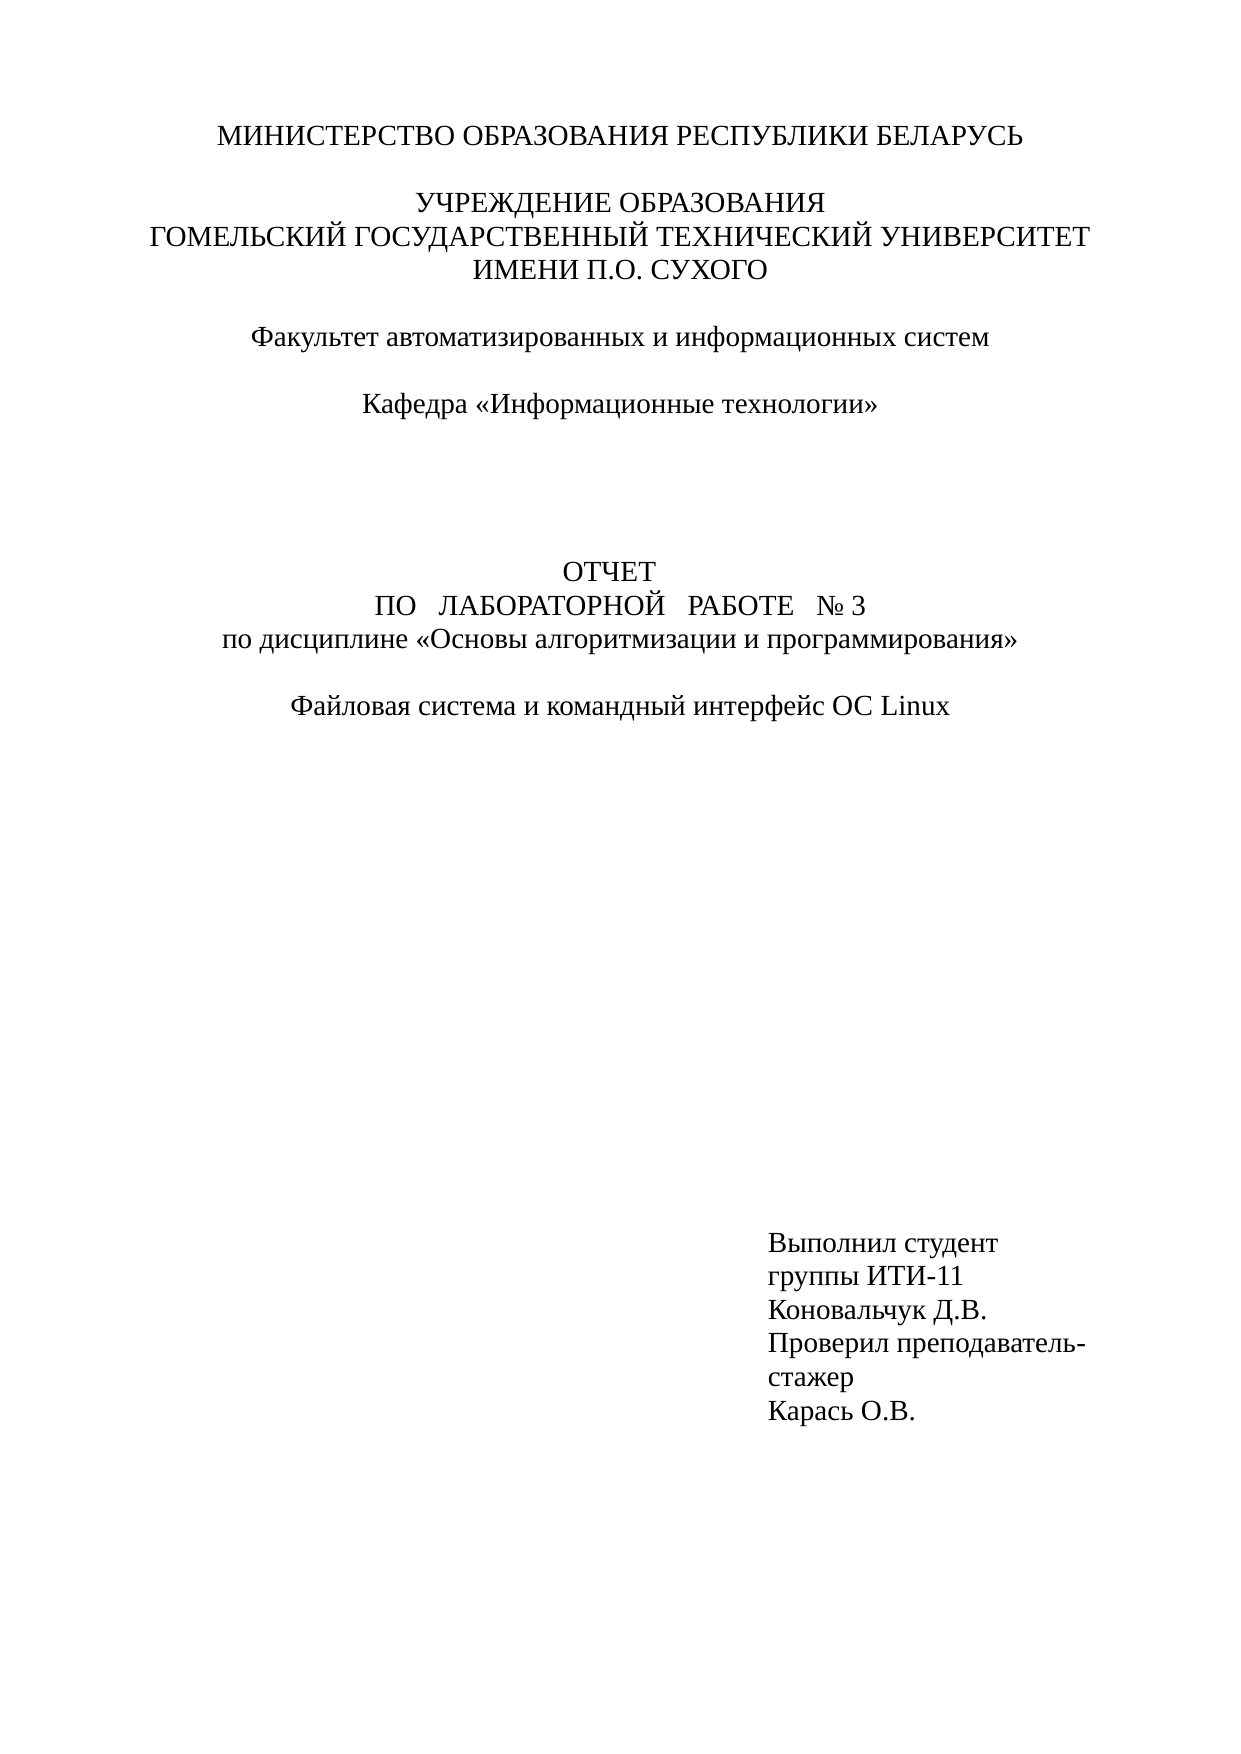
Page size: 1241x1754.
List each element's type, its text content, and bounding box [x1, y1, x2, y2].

text МИНИСТЕРСТВО ОБРАЗОВАНИЯ РЕСПУБЛИКИ БЕЛАРУСЬ [118, 118, 1122, 152]
text Файловая система и командный интерфейс ОС Linux [118, 688, 1122, 722]
text Кафедра «Информационные технологии» [118, 386, 1122, 420]
text Выполнил студент [768, 1225, 1122, 1258]
text ГОМЕЛЬСКИЙ ГОСУДАРСТВЕННЫЙ ТЕХНИЧЕСКИЙ УНИВЕРСИТЕТ ИМЕНИ П.О. СУХОГО [118, 219, 1122, 286]
text Факультет автоматизированных и информационных систем [118, 319, 1122, 353]
text ПО ЛАБОРАТОРНОЙ РАБОТЕ № 3 [118, 588, 1122, 621]
text группы ИТИ-11 [768, 1258, 1122, 1292]
text Проверил преподаватель­-стажер [768, 1326, 1122, 1393]
text Карась О.В. [768, 1393, 1122, 1426]
text УЧРЕЖДЕНИЕ ОБРАЗОВАНИЯ [118, 185, 1122, 219]
text Коновальчук Д.В. [768, 1292, 1122, 1326]
text по дисциплине «Основы алгоритмизации и программирования» [118, 621, 1122, 655]
text ОТЧЕТ [118, 554, 1122, 588]
